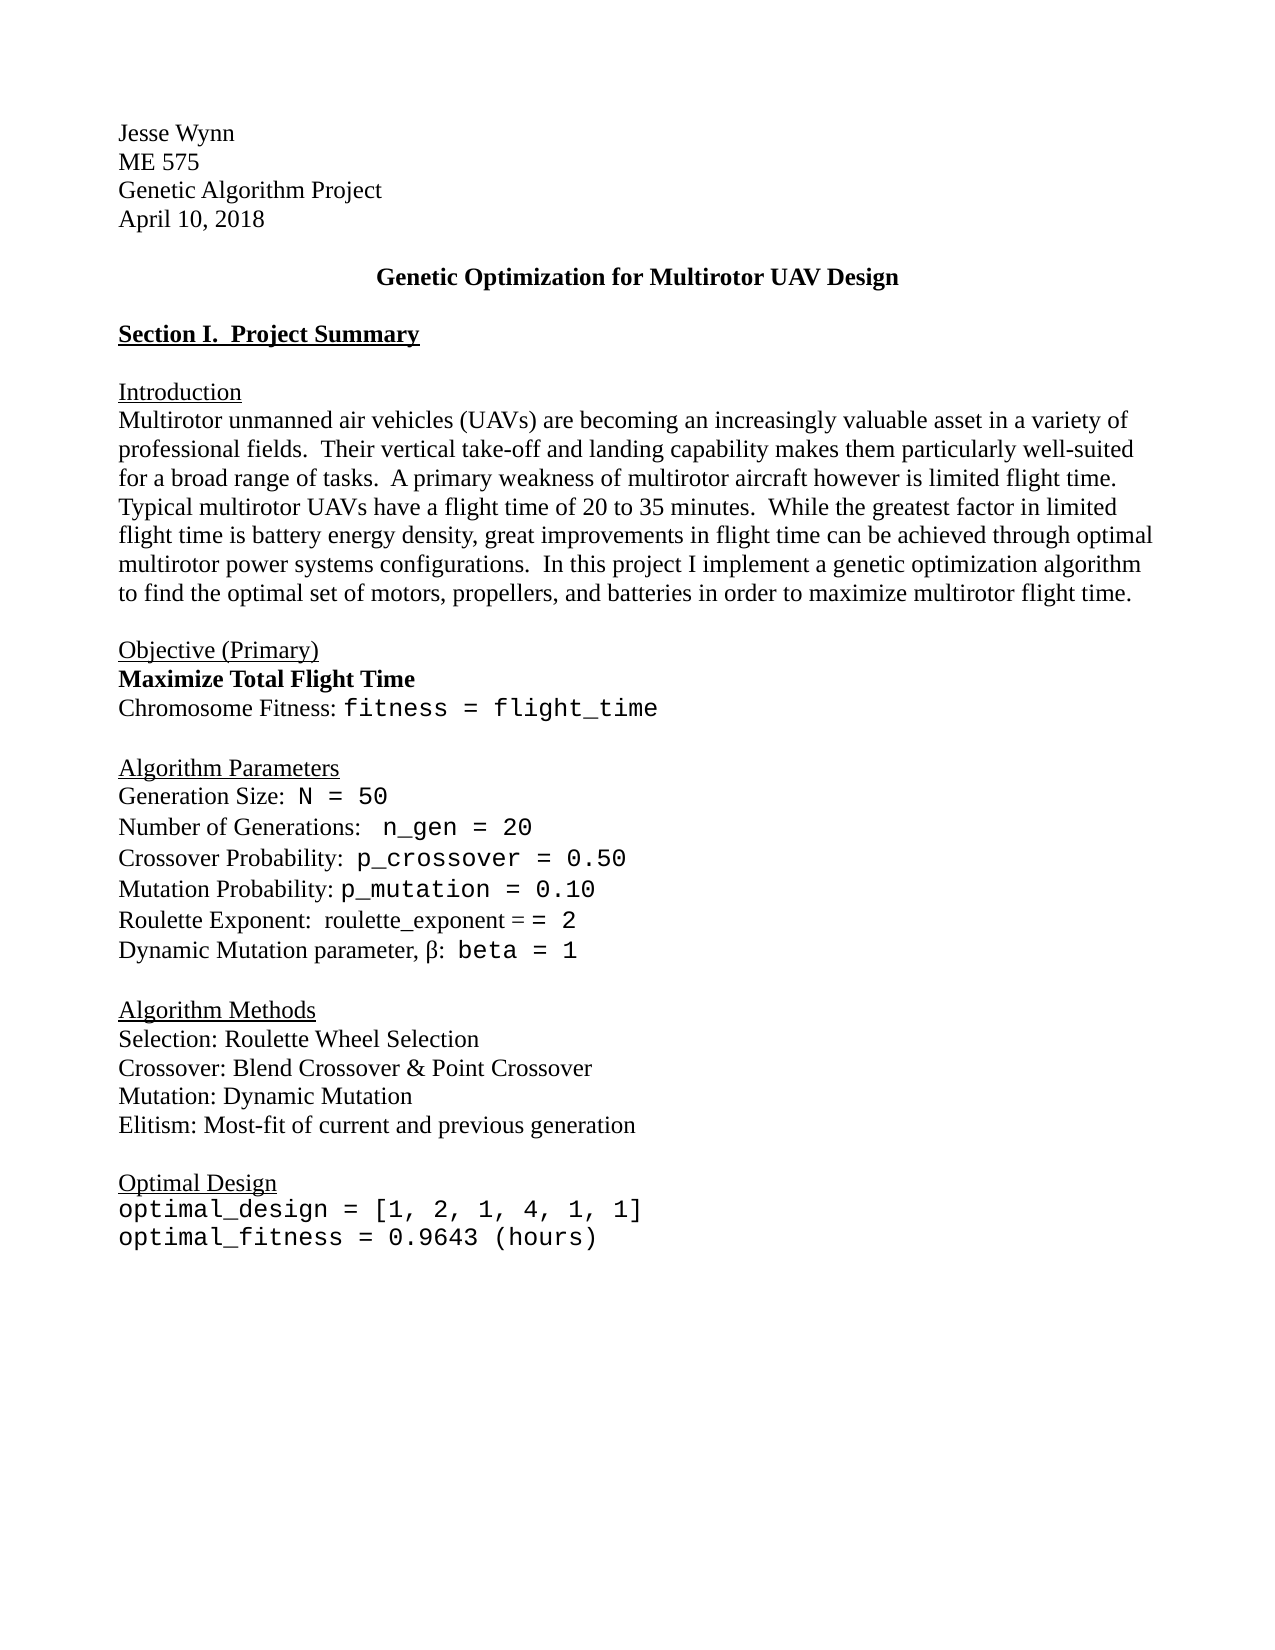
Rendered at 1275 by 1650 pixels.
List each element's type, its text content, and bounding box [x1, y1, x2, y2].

text Multirotor unmanned air vehicles (UAVs) are becoming an increasingly valuable asset in a variety of professional fields. Their vertical take-off and landing capability makes them particularly well-suited for a broad range of tasks. A primary weakness of multirotor aircraft however is limited flight time. Typical multirotor UAVs have a flight time of 20 to 35 minutes. While the greatest factor in limited flight time is battery energy density, great improvements in flight time can be achieved through optimal multirotor power systems configurations. In this project I implement a genetic optimization algorithm to find the optimal set of motors, propellers, and batteries in order to maximize multirotor flight time. [118, 406, 1157, 607]
text Introduction [118, 377, 1157, 406]
text Optimal Design [118, 1168, 1157, 1196]
text Chromosome Fitness: fitness = flight_time [118, 693, 1157, 724]
text April 10, 2018 [118, 204, 1157, 233]
text Genetic Optimization for Multirotor UAV Design [118, 262, 1157, 291]
text Objective (Primary) [118, 636, 1157, 664]
text Genetic Algorithm Project [118, 176, 1157, 204]
text Crossover: Blend Crossover & Point Crossover [118, 1053, 1157, 1081]
text optimal_design = [1, 2, 1, 4, 1, 1] [118, 1196, 1157, 1225]
text Number of Generations: n_gen = 20 [118, 812, 1157, 843]
text Jesse Wynn [118, 118, 1157, 147]
text Algorithm Methods [118, 995, 1157, 1024]
text Generation Size: N = 50 [118, 781, 1157, 812]
text Mutation: Dynamic Mutation [118, 1081, 1157, 1110]
text Mutation Probability: p_mutation = 0.10 [118, 874, 1157, 905]
text ME 575 [118, 147, 1157, 176]
text Crossover Probability: p_crossover = 0.50 [118, 843, 1157, 874]
text Roulette Exponent: roulette_exponent = = 2 [118, 905, 1157, 936]
text Section I. Project Summary [118, 319, 1157, 348]
text Elitism: Most-fit of current and previous generation [118, 1110, 1157, 1139]
text Algorithm Parameters [118, 753, 1157, 781]
text Dynamic Mutation parameter, β: beta = 1 [118, 936, 1157, 966]
text Selection: Roulette Wheel Selection [118, 1024, 1157, 1053]
text Maximize Total Flight Time [118, 664, 1157, 693]
text optimal_fitness = 0.9643 (hours) [118, 1225, 1157, 1253]
